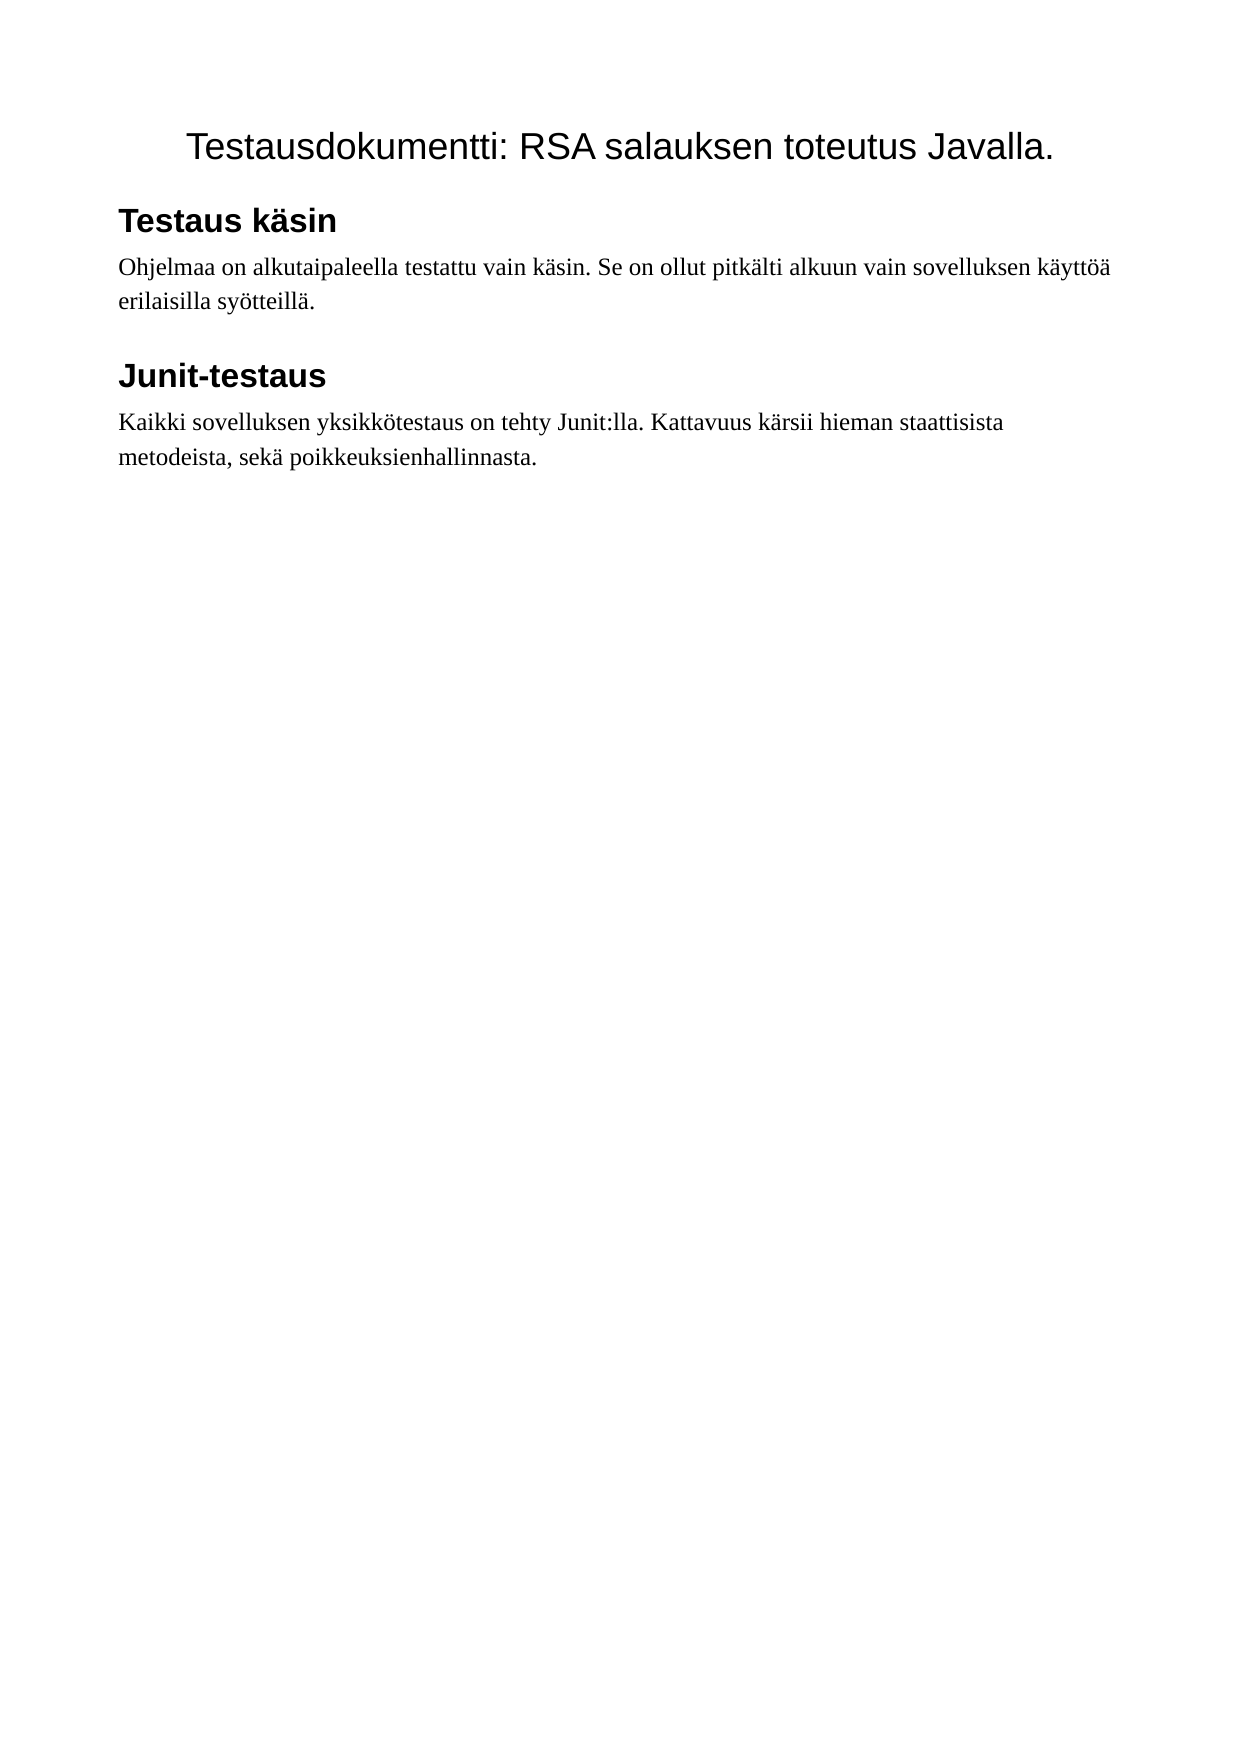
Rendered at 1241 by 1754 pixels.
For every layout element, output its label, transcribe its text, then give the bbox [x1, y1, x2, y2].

subtitle Testausdokumentti: RSA salauksen toteutus Javalla. [118, 124, 1122, 167]
subtitle Junit-testaus [118, 356, 1122, 395]
text Ohjelmaa on alkutaipaleella testattu vain käsin. Se on ollut pitkälti alkuun vain sovelluksen käyttöä erilaisilla syötteillä. [118, 252, 1122, 315]
text Kaikki sovelluksen yksikkötestaus on tehty Junit:lla. Kattavuus kärsii hieman staattisista metodeista, sekä poikkeuksienhallinnasta. [118, 407, 1122, 471]
subtitle Testaus käsin [118, 201, 1122, 239]
